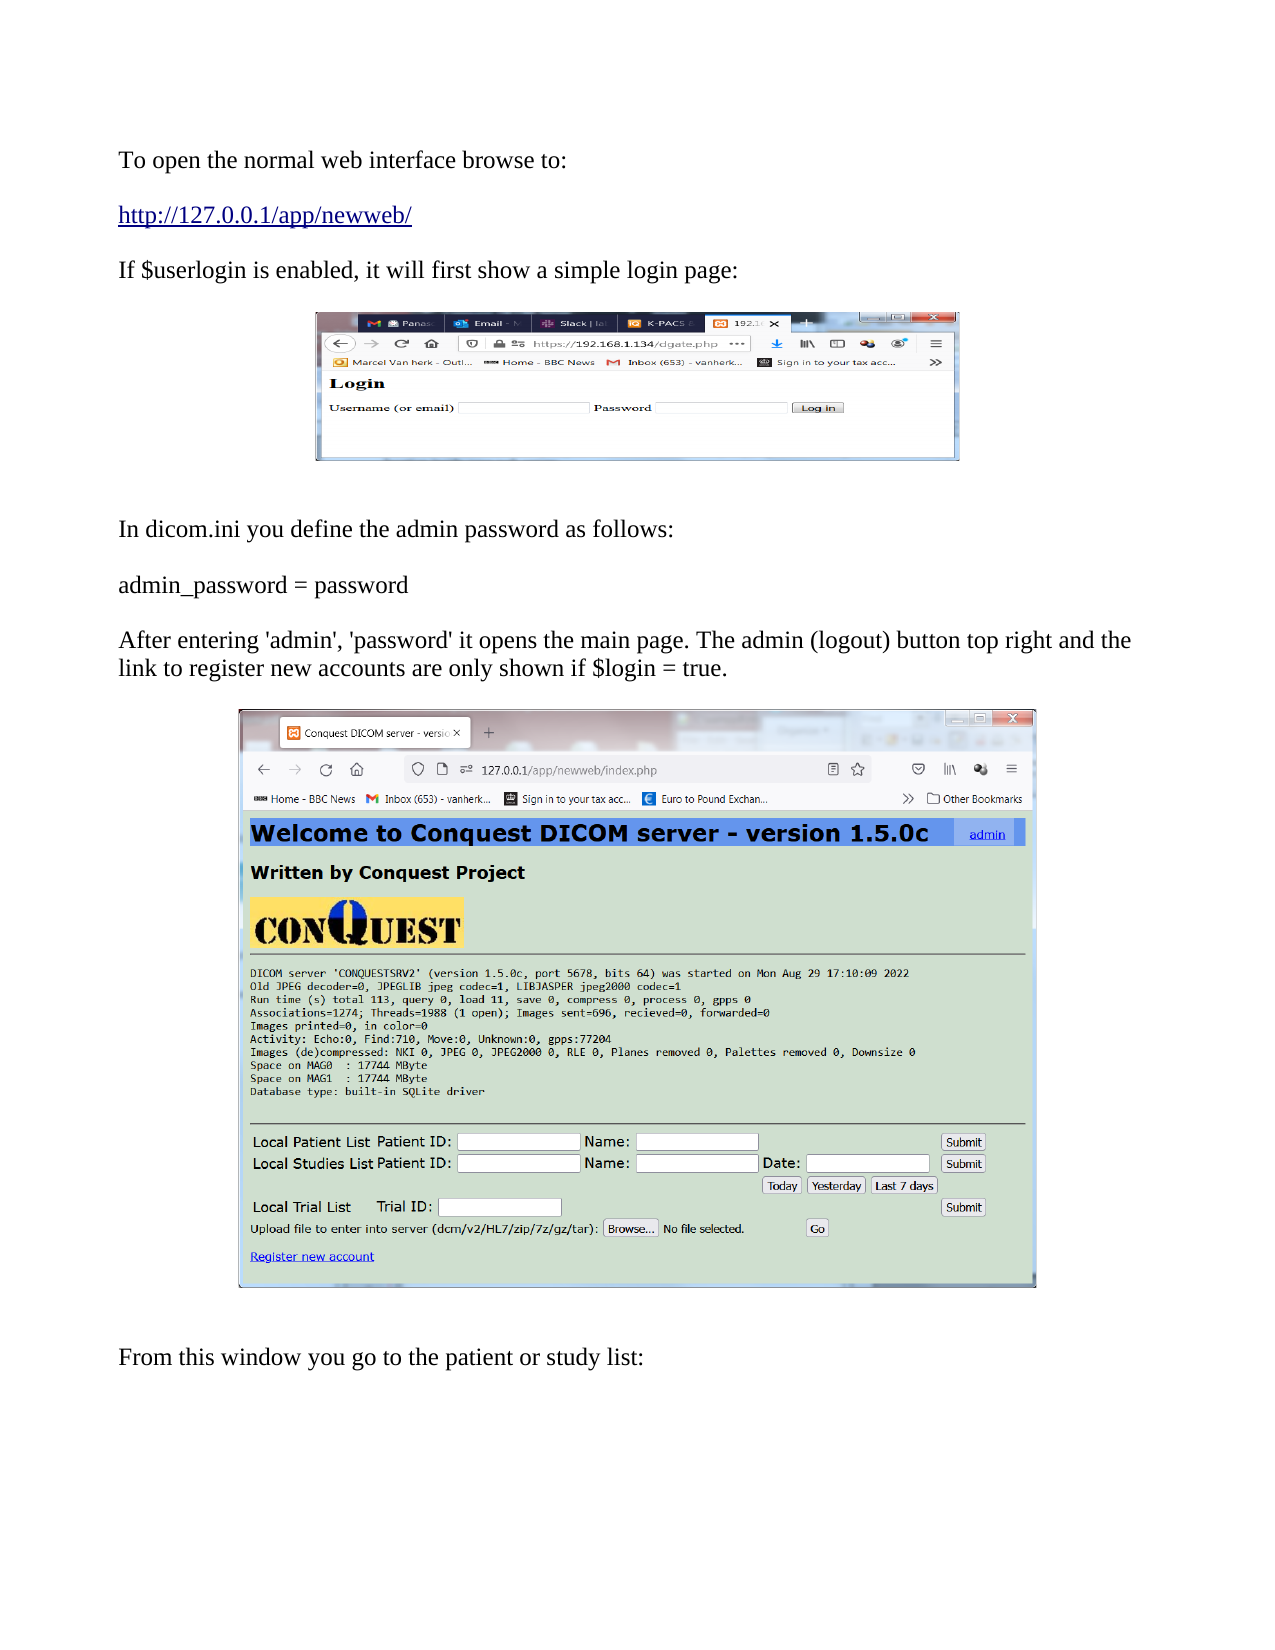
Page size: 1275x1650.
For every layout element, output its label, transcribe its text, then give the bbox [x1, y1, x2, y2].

text After entering 'admin', 'password' it opens the main page. The admin (logout) button top right and the link to register new accounts are only shown if $login = true. [118, 626, 1157, 682]
text http://127.0.0.1/app/newweb/ [118, 201, 1157, 229]
text In dicom.ini you define the admin password as follows: [118, 516, 1157, 543]
text admin_password = password [118, 571, 1157, 599]
picture [238, 709, 1037, 1288]
picture [315, 312, 960, 461]
text If $userlogin is enabled, it will first show a simple login page: [118, 257, 1157, 284]
text To open the normal web interface browse to: [118, 146, 1157, 173]
text From this window you go to the patient or study list: [118, 1343, 1157, 1370]
